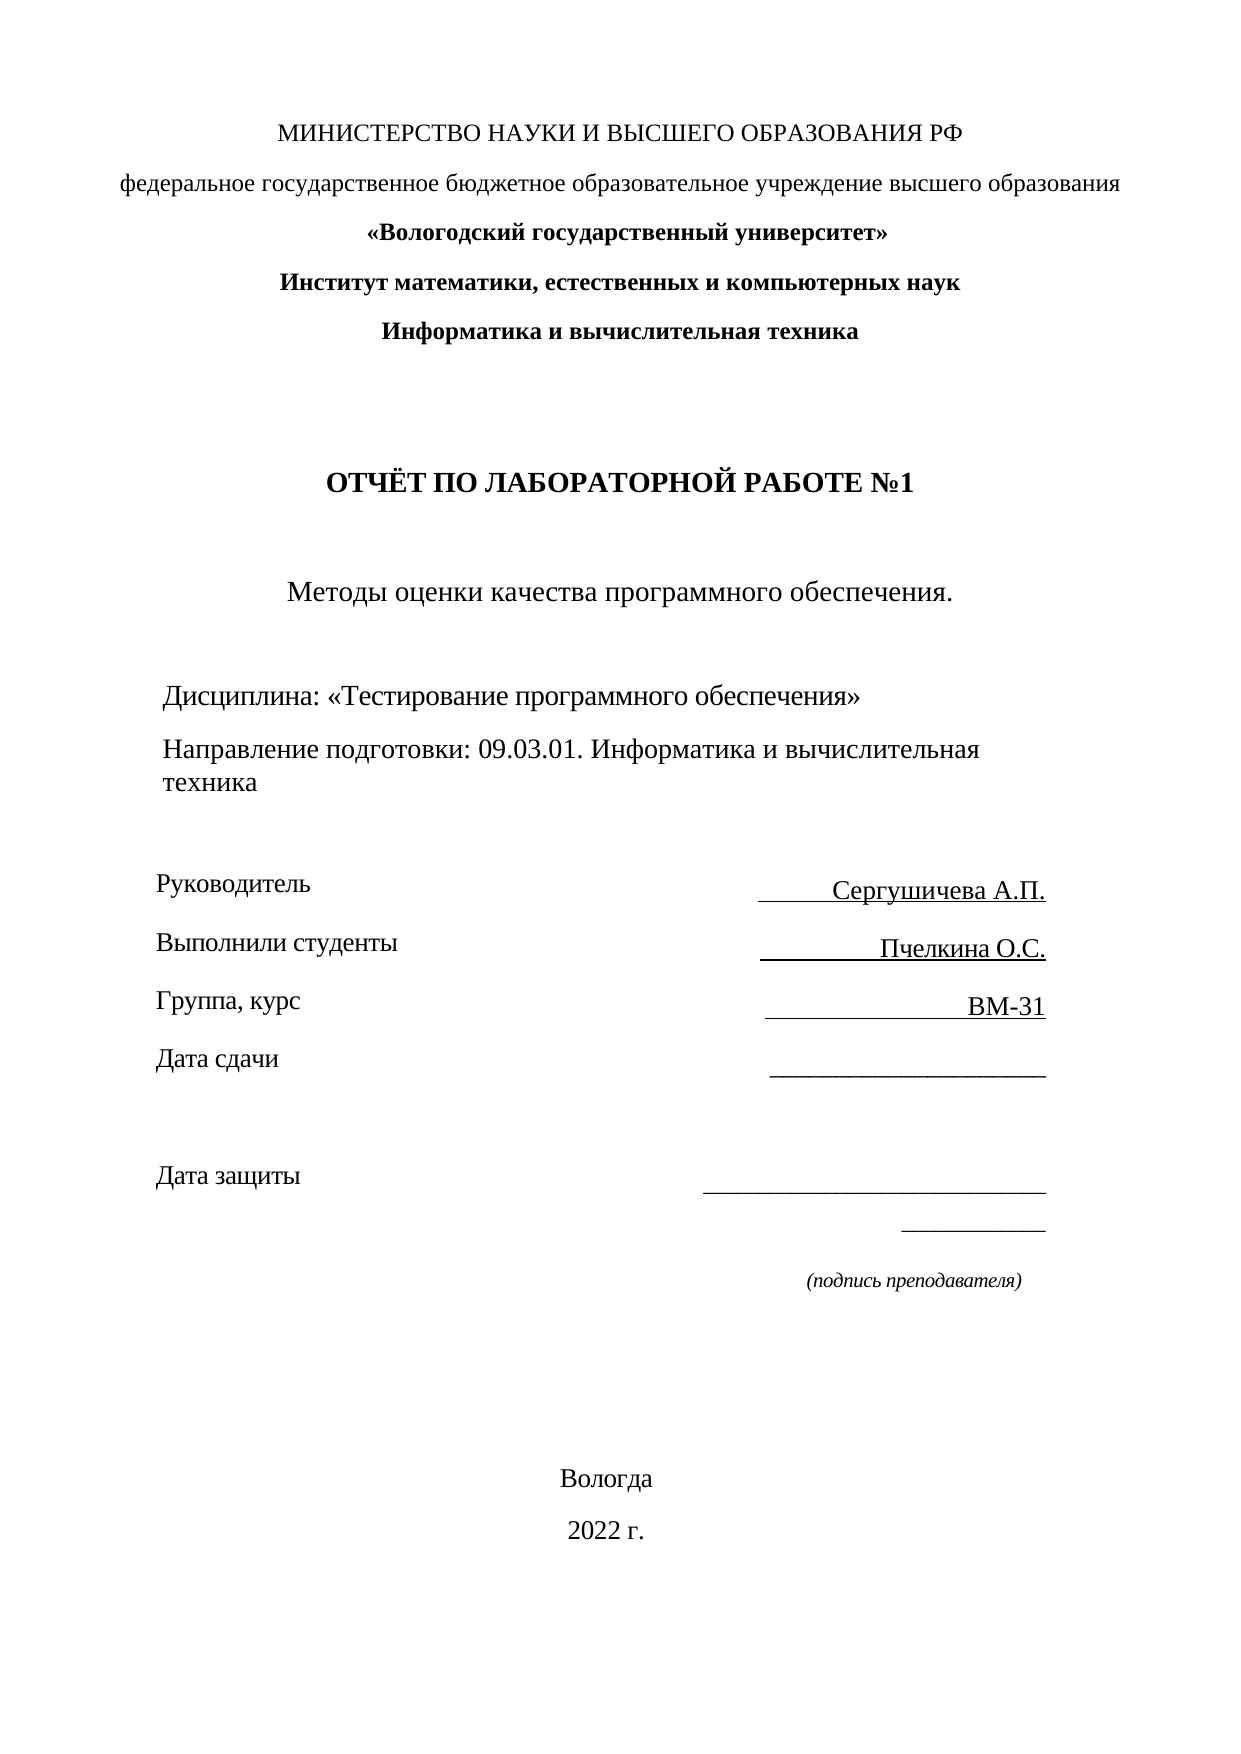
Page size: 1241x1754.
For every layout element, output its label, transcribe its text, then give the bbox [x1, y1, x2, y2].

text Методы оценки качества программного обеспечения. [118, 574, 1122, 607]
table_cell Группа, курс [144, 984, 681, 1042]
text Вологда [156, 1462, 1057, 1493]
text Институт математики, естественных и компьютерных наук [118, 267, 1122, 296]
text 2022 г. [156, 1514, 1057, 1545]
text Дисциплина: «Тестирование программного обеспечения» [148, 678, 1057, 711]
text МИНИСТЕРСТВО НАУКИ И ВЫСШЕГО ОБРАЗОВАНИЯ РФ [112, 118, 1128, 147]
text федеральное государственное бюджетное образовательное учреждение высшего образования [112, 168, 1128, 196]
text «Вологодский государственный университет» [118, 217, 1131, 246]
text ОТЧЁТ ПО ЛАБОРАТОРНОЙ РАБОТЕ №1 [118, 465, 1122, 499]
table_header Руководитель [144, 868, 681, 926]
text Информатика и вычислительная техника [118, 316, 1122, 345]
table_header Сергушичева А.П. [681, 868, 1122, 926]
text Направление подготовки: 09.03.01. Информатика и вычислительная техника [162, 732, 1057, 797]
table_cell _____________________ [681, 1043, 1122, 1159]
table_cell Дата защиты [144, 1159, 681, 1313]
table_cell Выполнили студенты [144, 926, 681, 984]
table_cell Дата сдачи [144, 1043, 681, 1159]
table_cell ____________________________________________ (подпись преподавателя) [681, 1159, 1122, 1313]
table_cell Пчелкина О.С. [681, 926, 1122, 984]
table_cell ВМ-31 [681, 984, 1122, 1042]
